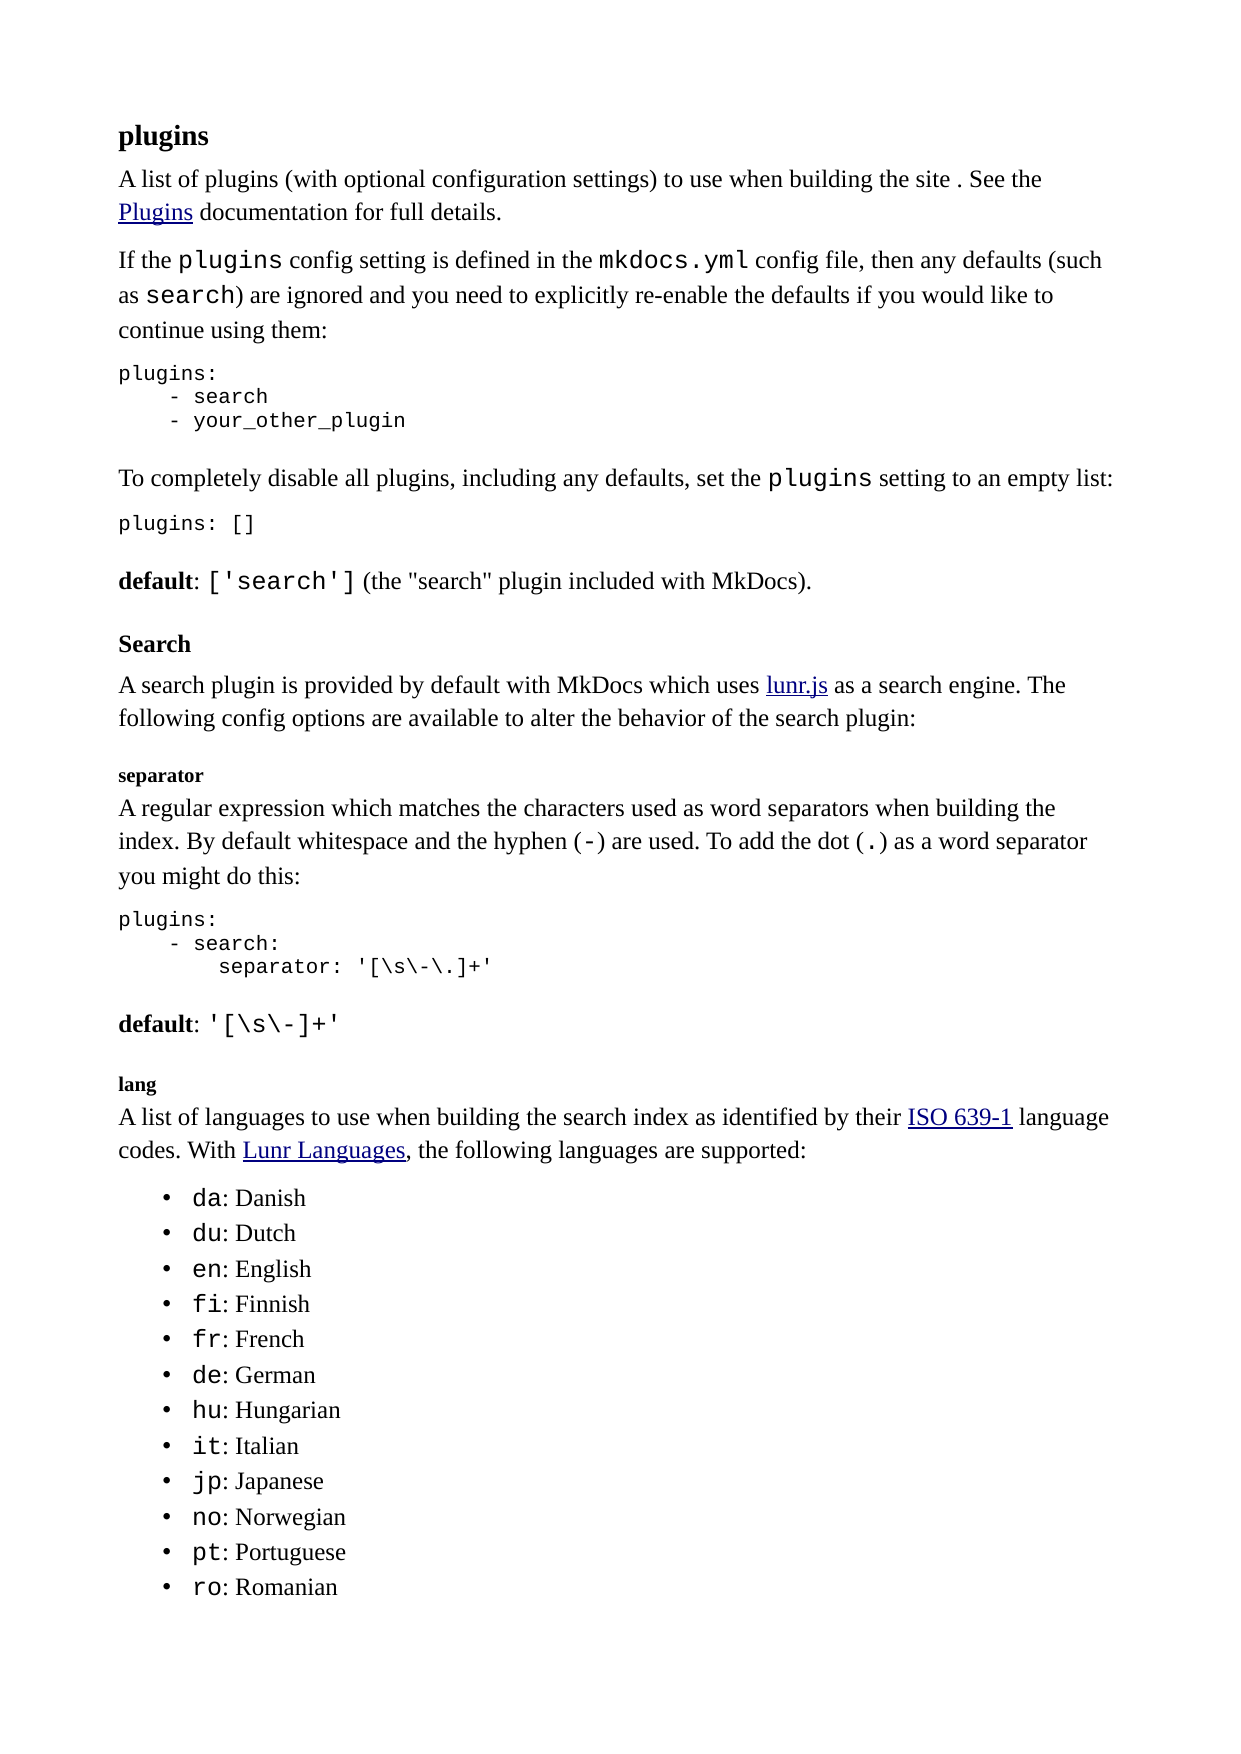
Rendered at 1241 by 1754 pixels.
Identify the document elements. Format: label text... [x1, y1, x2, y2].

list it: Italian [162, 1431, 1122, 1462]
text To completely disable all plugins, including any defaults, set the plugins setting to an empty list: [118, 463, 1122, 494]
text - your_other_plugin [118, 410, 1122, 433]
list en: English [162, 1254, 1122, 1284]
text - search: [118, 933, 1122, 956]
list pt: Portuguese [162, 1537, 1122, 1568]
text plugins: [118, 363, 1122, 386]
text A list of languages to use when building the search index as identified by their ISO 639-1 language codes. With Lunr Languages, the following languages are supported: [118, 1102, 1122, 1164]
list de: German [162, 1360, 1122, 1391]
text - search [118, 386, 1122, 410]
subtitle Search [118, 629, 1122, 657]
list hu: Hungarian [162, 1395, 1122, 1426]
text separator: '[\s\-\.]+' [118, 956, 1122, 980]
subtitle separator [118, 763, 1122, 787]
text default: ['search'] (the "search" plugin included with MkDocs). [118, 566, 1122, 597]
text plugins: [118, 909, 1122, 933]
list fi: Finnish [162, 1289, 1122, 1320]
text plugins: [] [118, 513, 1122, 537]
text A regular expression which matches the characters used as word separators when building the index. By default whitespace and the hyphen (-) are used. To add the dot (.) as a word separator you might do this: [118, 793, 1122, 890]
list no: Norwegian [162, 1502, 1122, 1532]
text A list of plugins (with optional configuration settings) to use when building the site . See the Plugins documentation for full details. [118, 164, 1122, 226]
list ro: Romanian [162, 1572, 1122, 1603]
text If the plugins config setting is defined in the mkdocs.yml config file, then any defaults (such as search) are ignored and you need to explicitly re-enable the defaults if you would like to continue using them: [118, 245, 1122, 344]
text A search plugin is provided by default with MkDocs which uses lunr.js as a search engine. The following config options are available to alter the behavior of the search plugin: [118, 670, 1122, 732]
list da: Danish [162, 1183, 1122, 1214]
list jp: Japanese [162, 1466, 1122, 1497]
subtitle plugins [118, 118, 1122, 152]
list fr: French [162, 1324, 1122, 1355]
list du: Dutch [162, 1218, 1122, 1249]
text default: '[\s\-]+' [118, 1009, 1122, 1040]
subtitle lang [118, 1072, 1122, 1096]
